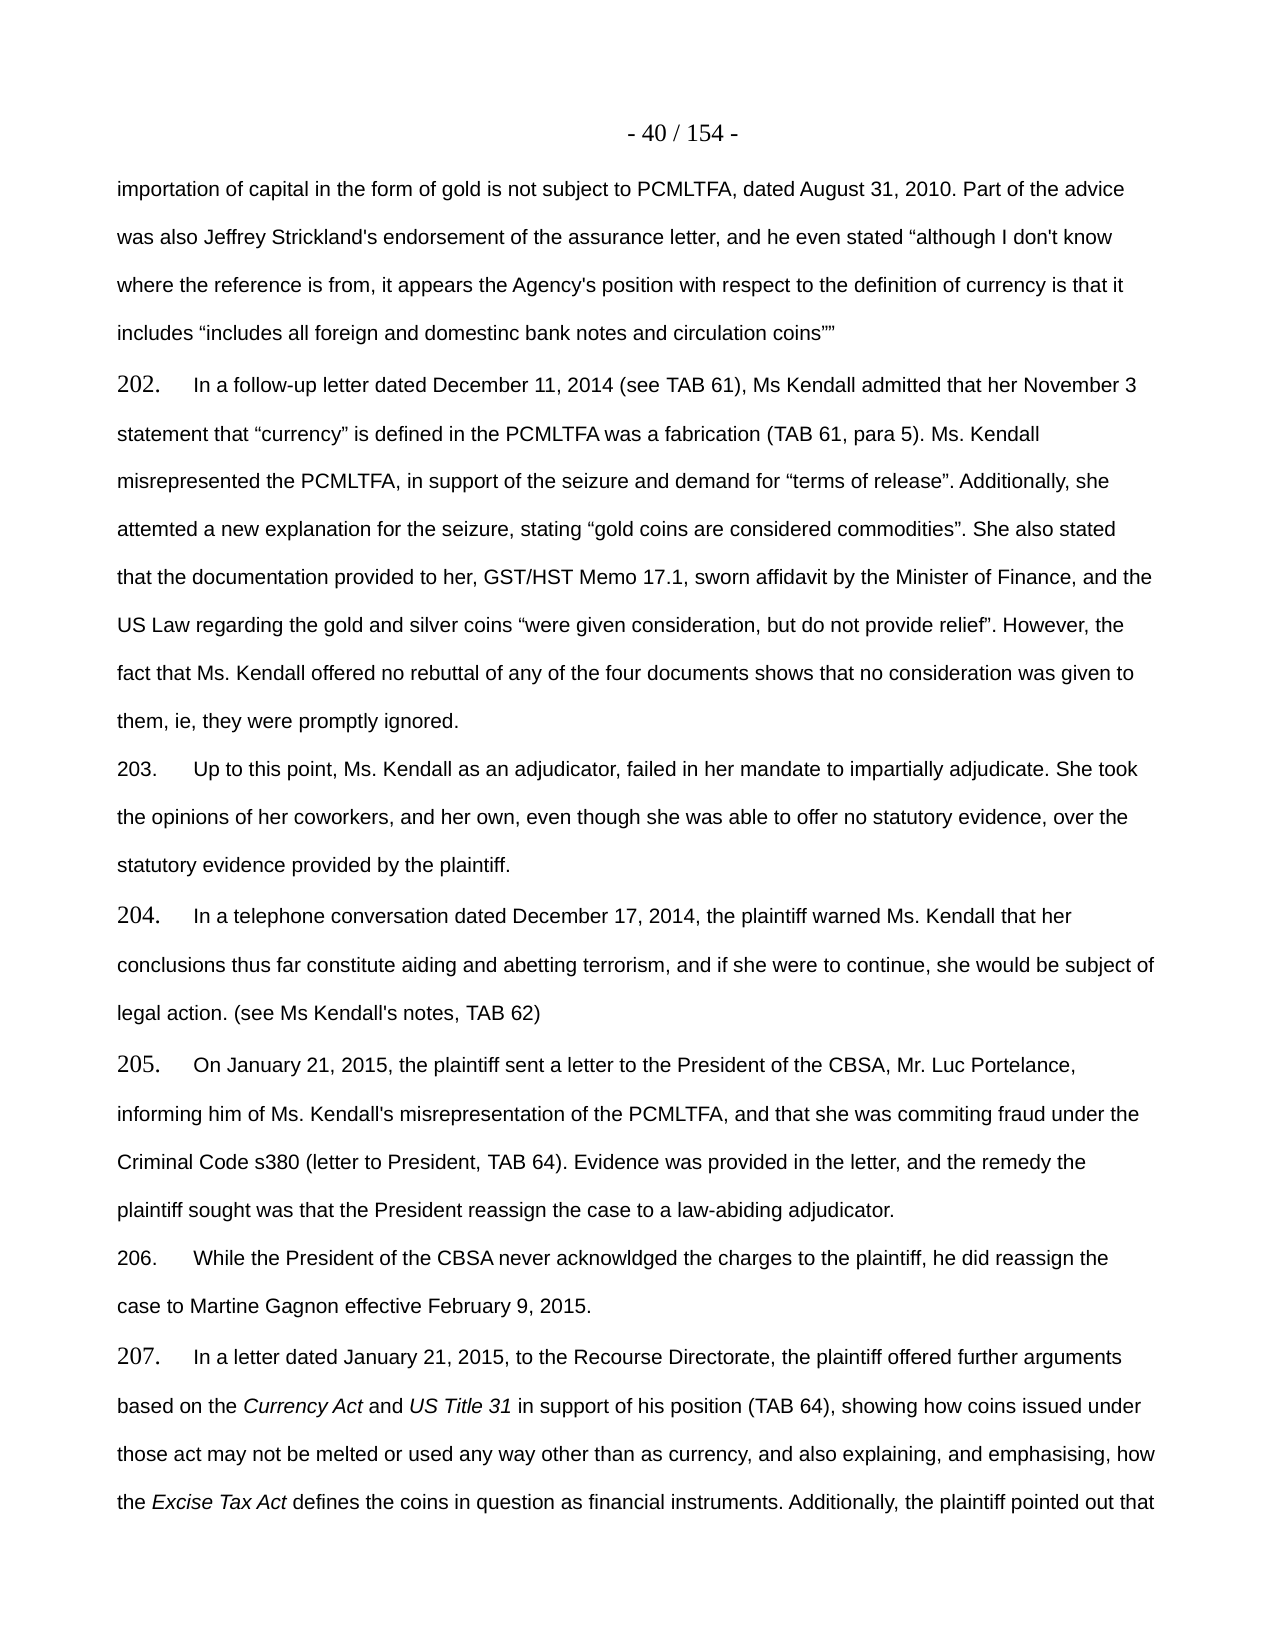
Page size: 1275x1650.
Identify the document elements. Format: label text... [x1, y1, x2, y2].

subtitle While the President of the CBSA never acknowldged the charges to the plaintiff, he did reassign the case to Martine Gagnon effective February 9, 2015. [117, 1246, 1157, 1317]
subtitle In a letter dated January 21, 2015, to the Recourse Directorate, the plaintiff offered further arguments based on the Currency Act and US Title 31 in support of his position (TAB 64), showing how coins issued under those act may not be melted or used any way other than as currency, and also explaining, and emphasising, how the Excise Tax Act defines the coins in question as financial instruments. Additionally, the plaintiff pointed out that [117, 1341, 1157, 1514]
subtitle Up to this point, Ms. Kendall as an adjudicator, failed in her mandate to impartially adjudicate. She took the opinions of her coworkers, and her own, even though she was able to offer no statutory evidence, over the statutory evidence provided by the plaintiff. [117, 757, 1157, 877]
subtitle importation of capital in the form of gold is not subject to PCMLTFA, dated August 31, 2010. Part of the advice was also Jeffrey Strickland's endorsement of the assurance letter, and he even stated “although I don't know where the reference is from, it appears the Agency's position with respect to the definition of currency is that it includes “includes all foreign and domestinc bank notes and circulation coins”” [117, 177, 1157, 345]
subtitle On January 21, 2015, the plaintiff sent a letter to the President of the CBSA, Mr. Luc Portelance, informing him of Ms. Kendall's misrepresentation of the PCMLTFA, and that she was commiting fraud under the Criminal Code s380 (letter to President, TAB 64). Evidence was provided in the letter, and the remedy the plaintiff sought was that the President reassign the case to a law-abiding adjudicator. [117, 1049, 1157, 1222]
subtitle In a telephone conversation dated December 17, 2014, the plaintiff warned Ms. Kendall that her conclusions thus far constitute aiding and abetting terrorism, and if she were to continue, she would be subject of legal action. (see Ms Kendall's notes, TAB 62) [117, 901, 1157, 1025]
subtitle In a follow-up letter dated December 11, 2014 (see TAB 61), Ms Kendall admitted that her November 3 statement that “currency” is defined in the PCMLTFA was a fabrication (TAB 61, para 5). Ms. Kendall misrepresented the PCMLTFA, in support of the seizure and demand for “terms of release”. Additionally, she attemted a new explanation for the seizure, stating “gold coins are considered commodities”. She also stated that the documentation provided to her, GST/HST Memo 17.1, sworn affidavit by the Minister of Finance, and the US Law regarding the gold and silver coins “were given consideration, but do not provide relief”. However, the fact that Ms. Kendall offered no rebuttal of any of the four documents shows that no consideration was given to them, ie, they were promptly ignored. [117, 369, 1157, 733]
